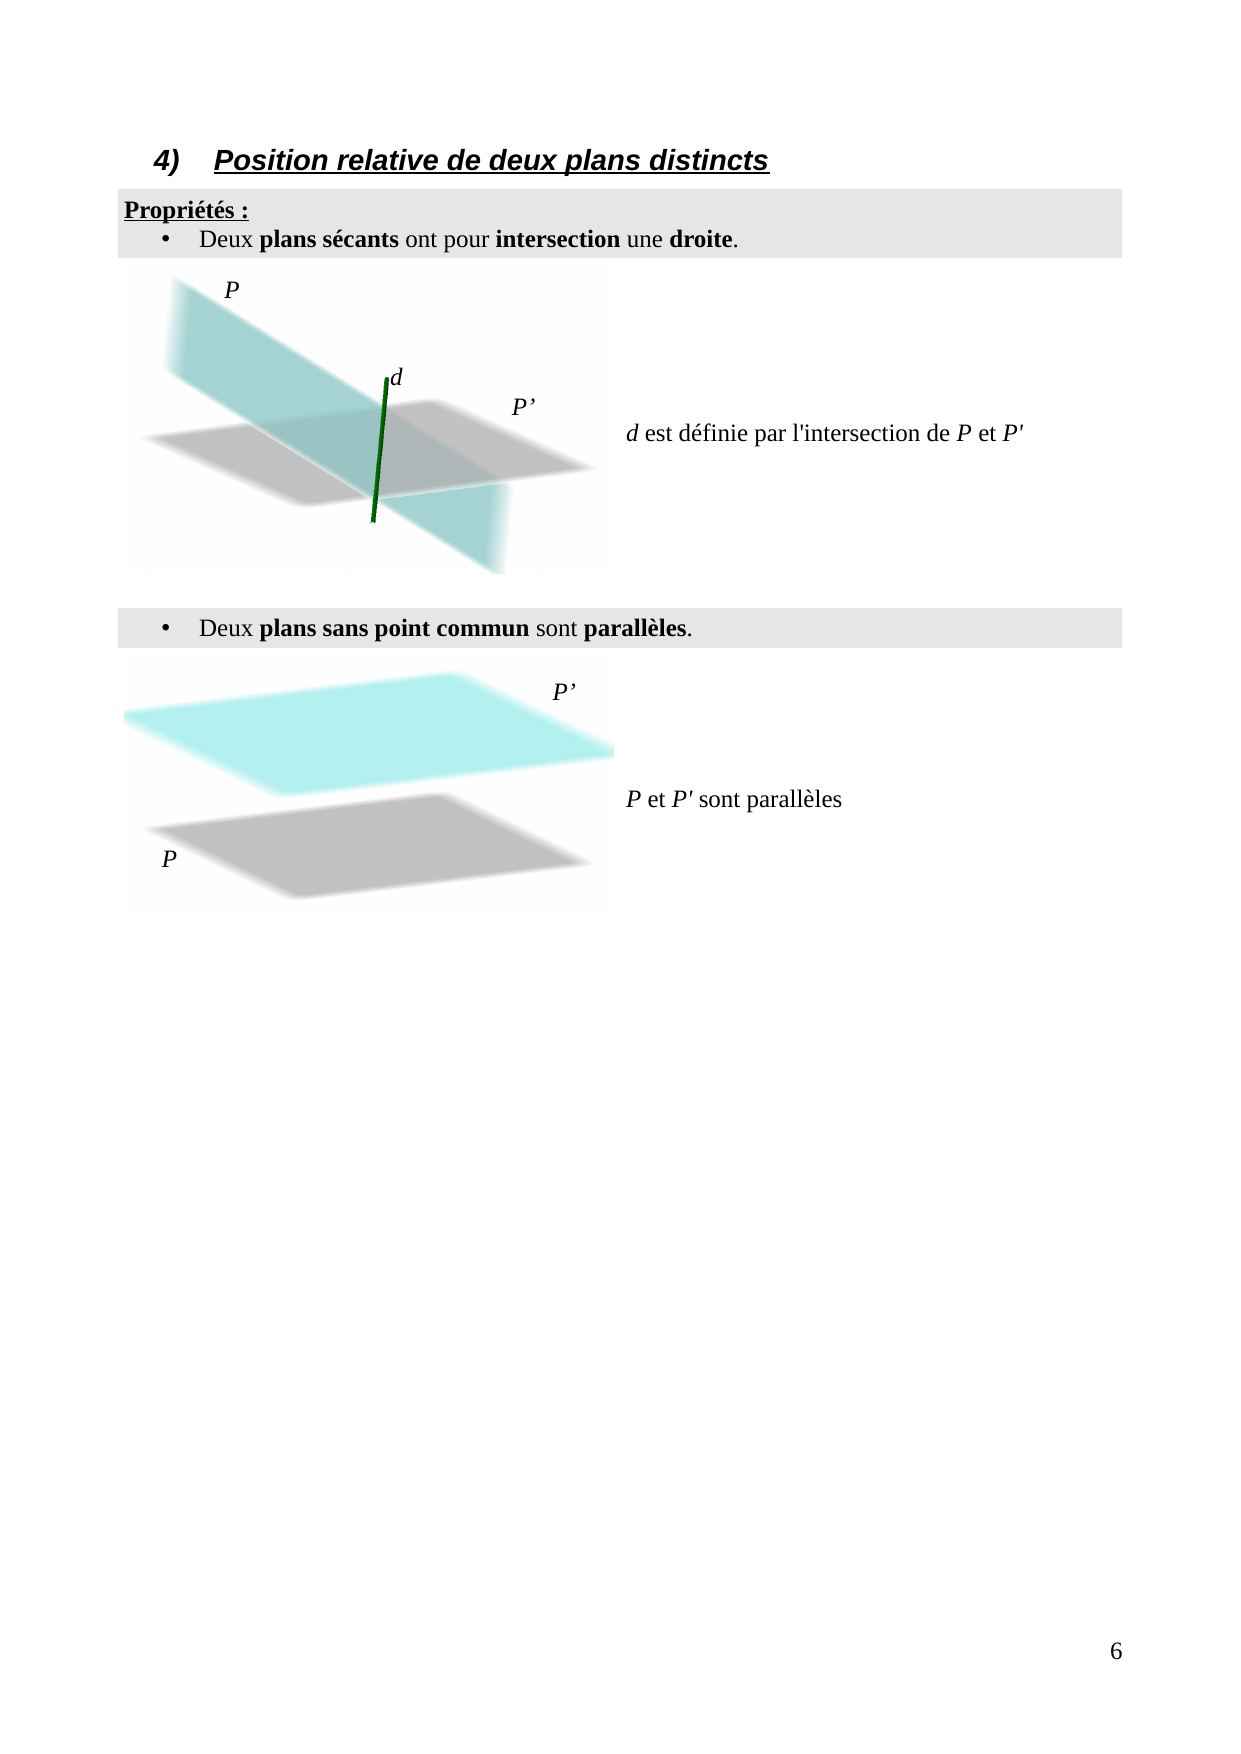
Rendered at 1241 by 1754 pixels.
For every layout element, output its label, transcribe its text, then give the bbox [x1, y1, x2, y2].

table_header [118, 648, 620, 653]
table_header [118, 258, 620, 608]
table_header Propriétés : Deux plans sécants ont pour intersection une droite. [118, 189, 1122, 258]
picture [123, 263, 615, 574]
table_header Deux plans sans point commun sont parallèles. [118, 608, 1122, 648]
subtitle Position relative de deux plans distincts [153, 143, 1122, 177]
picture [123, 653, 615, 916]
table_header d est définie par l'intersection de P et P' [620, 258, 1122, 608]
table_header [118, 654, 620, 950]
table_header P et P' sont parallèles [620, 648, 1122, 950]
